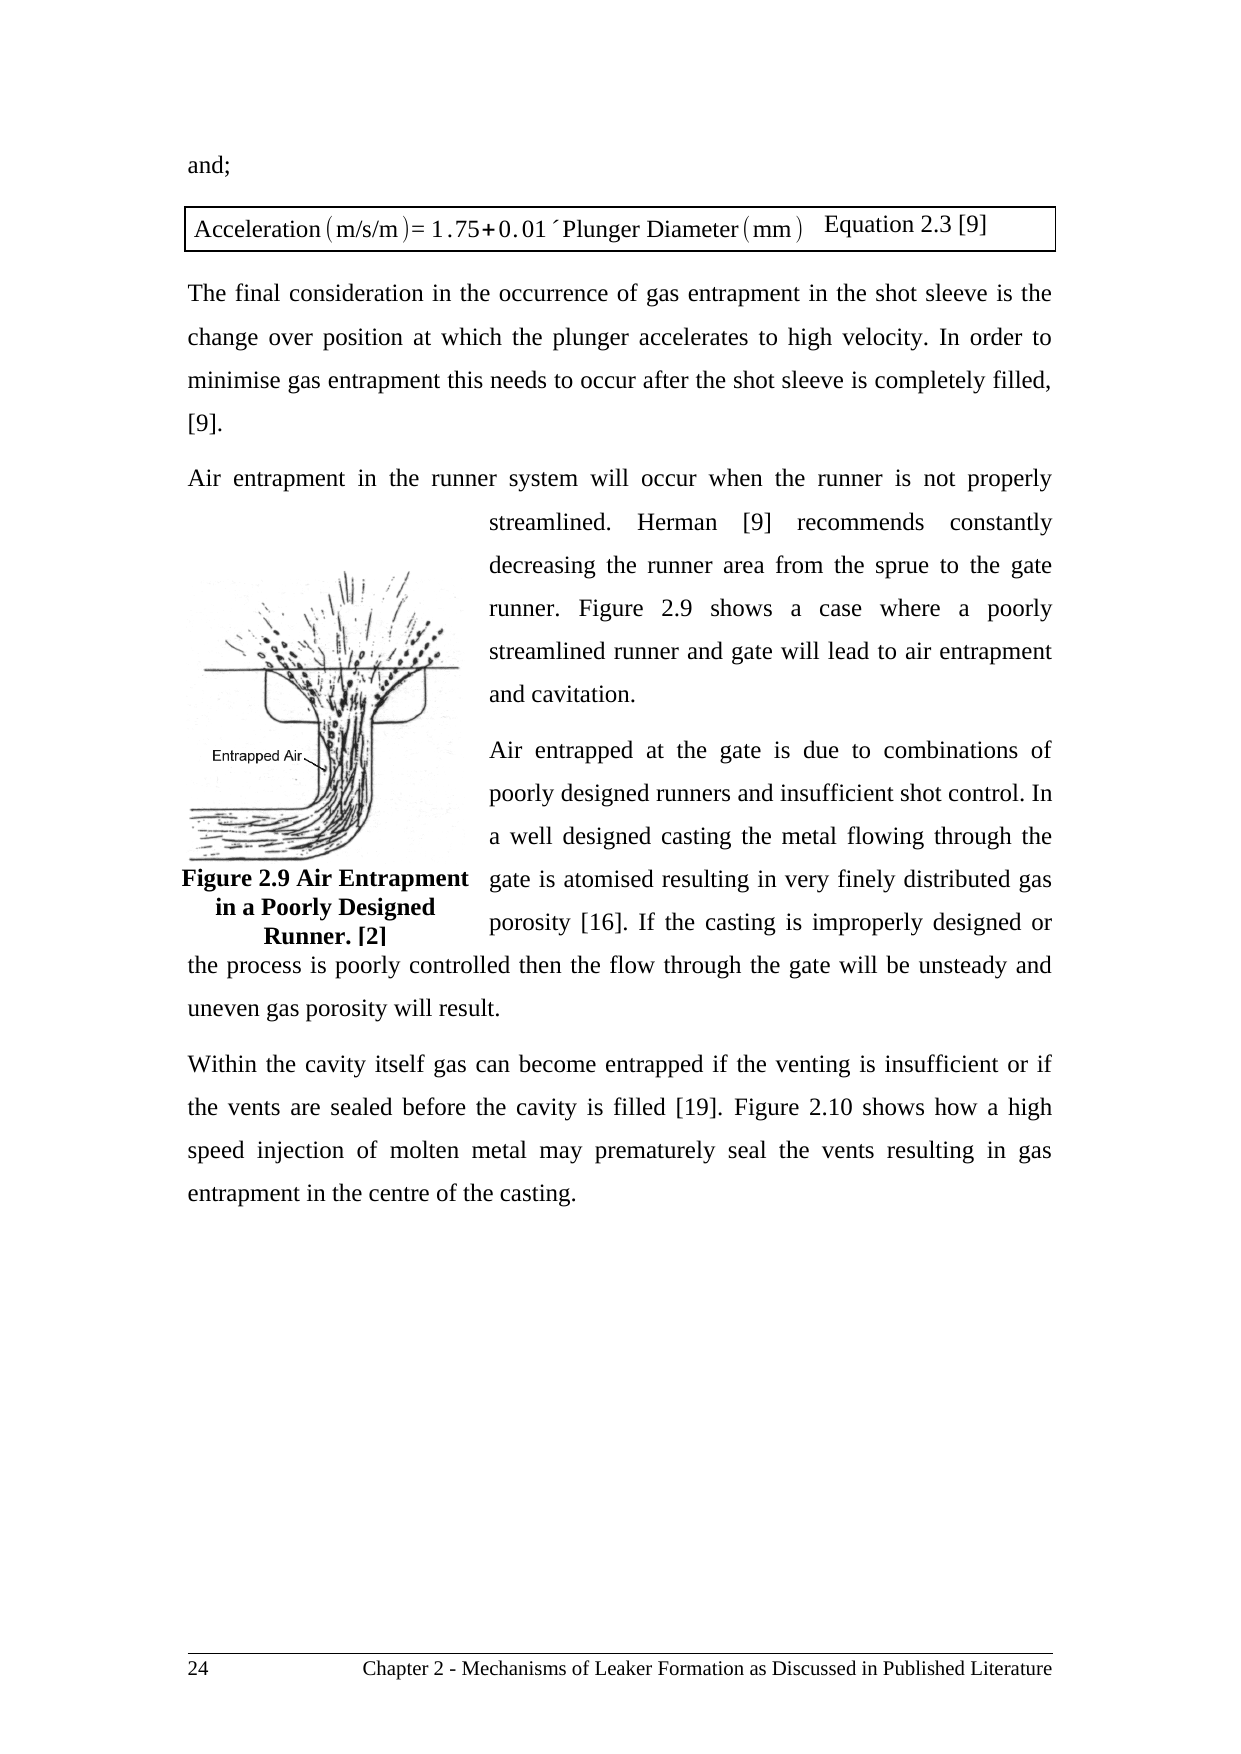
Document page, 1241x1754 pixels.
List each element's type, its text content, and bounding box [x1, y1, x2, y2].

picture [185, 564, 465, 864]
text Figure 2.9 Air Entrapment in a Poorly Designed Runner. [2] [180, 577, 470, 946]
text and; [187, 150, 1053, 179]
text Air entrapped at the gate is due to combinations of poorly designed runners and insufficient shot control. In a well designed casting the metal flowing through the gate is atomised resulting in very finely distributed gas porosity [16]. If the casting is improperly designed or the process is poorly controlled then the flow through the gate will be unsteady and uneven gas porosity will result. [187, 735, 1053, 1022]
text Air entrapment in the runner system will occur when the runner is not properly streamlined. Herman [9] recommends constantly decreasing the runner area from the sprue to the gate runner. Figure 2.9 shows a case where a poorly streamlined runner and gate will lead to air entrapment and cavitation. [187, 463, 1053, 708]
text The final consideration in the occurrence of gas entrapment in the shot sleeve is the change over position at which the plunger accelerates to high velocity. In order to minimise gas entrapment this needs to occur after the shot sleeve is completely filled, [9]. [187, 278, 1053, 437]
text Within the cavity itself gas can become entrapped if the venting is insufficient or if the vents are sealed before the cavity is filled [19]. Figure 2 .10 shows how a high speed injection of molten metal may prematurely seal the vents resulting in gas entrapment in the centre of the casting. [187, 1049, 1053, 1207]
text Equation 2.3 [9] [186, 208, 1055, 250]
